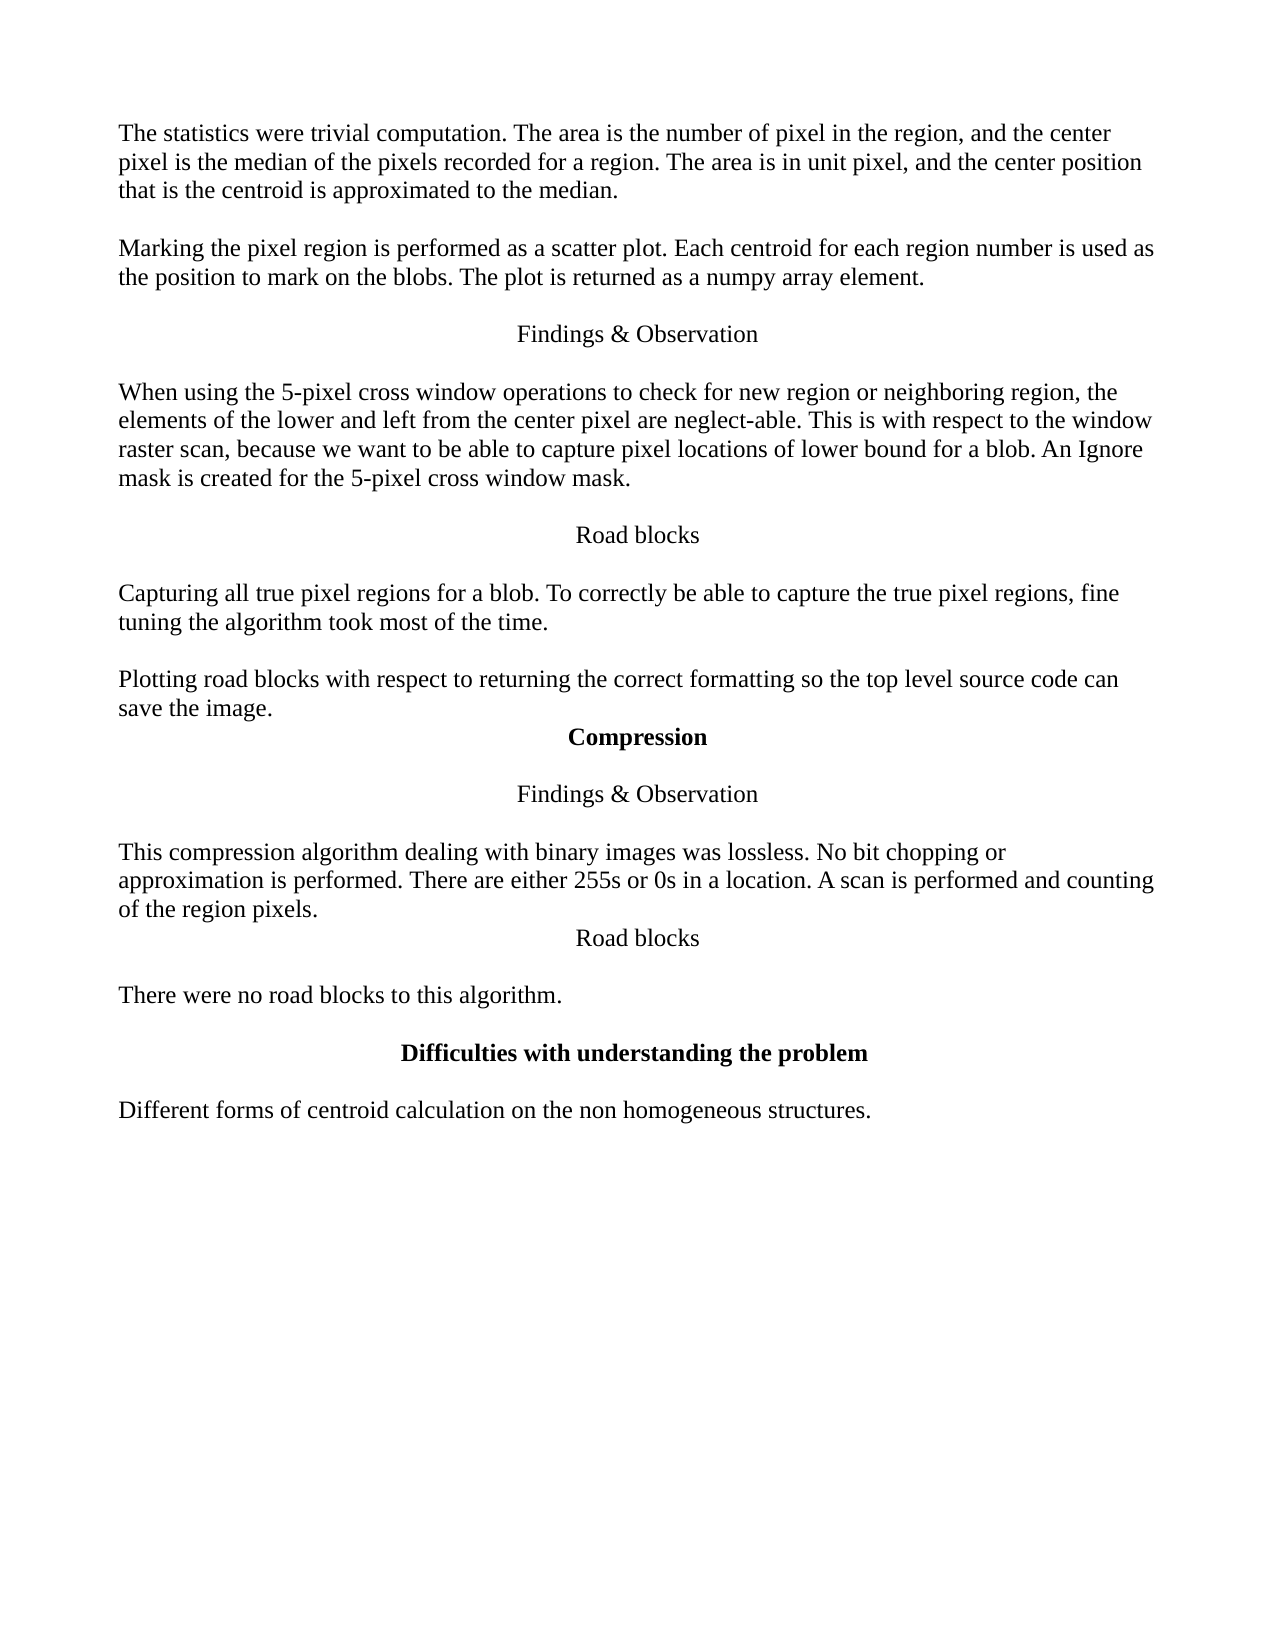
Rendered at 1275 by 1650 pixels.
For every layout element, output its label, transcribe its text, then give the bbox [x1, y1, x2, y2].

text Compression [118, 722, 1157, 751]
text Marking the pixel region is performed as a scatter plot. Each centroid for each region number is used as the position to mark on the blobs. The plot is returned as a numpy array element. [118, 233, 1157, 291]
text There were no road blocks to this algorithm. [118, 981, 1157, 1009]
text The statistics were trivial computation. The area is the number of pixel in the region, and the center pixel is the median of the pixels recorded for a region. The area is in unit pixel, and the center position that is the centroid is approximated to the median. [118, 118, 1157, 204]
text Findings & Observation [118, 779, 1157, 808]
text Capturing all true pixel regions for a blob. To correctly be able to capture the true pixel regions, fine tuning the algorithm took most of the time. [118, 578, 1157, 636]
text Findings & Observation [118, 319, 1157, 348]
text Road blocks [118, 521, 1157, 549]
text When using the 5-pixel cross window operations to check for new region or neighboring region, the elements of the lower and left from the center pixel are neglect-able. This is with respect to the window raster scan, because we want to be able to capture pixel locations of lower bound for a blob. An Ignore mask is created for the 5-pixel cross window mask. [118, 377, 1157, 492]
text Road blocks [118, 923, 1157, 952]
text Different forms of centroid calculation on the non homogeneous structures. [118, 1096, 1157, 1124]
text Difficulties with understanding the problem [118, 1038, 1157, 1067]
text Plotting road blocks with respect to returning the correct formatting so the top level source code can save the image. [118, 664, 1157, 722]
text This compression algorithm dealing with binary images was lossless. No bit chopping or approximation is performed. There are either 255s or 0s in a location. A scan is performed and counting of the region pixels. [118, 837, 1157, 923]
